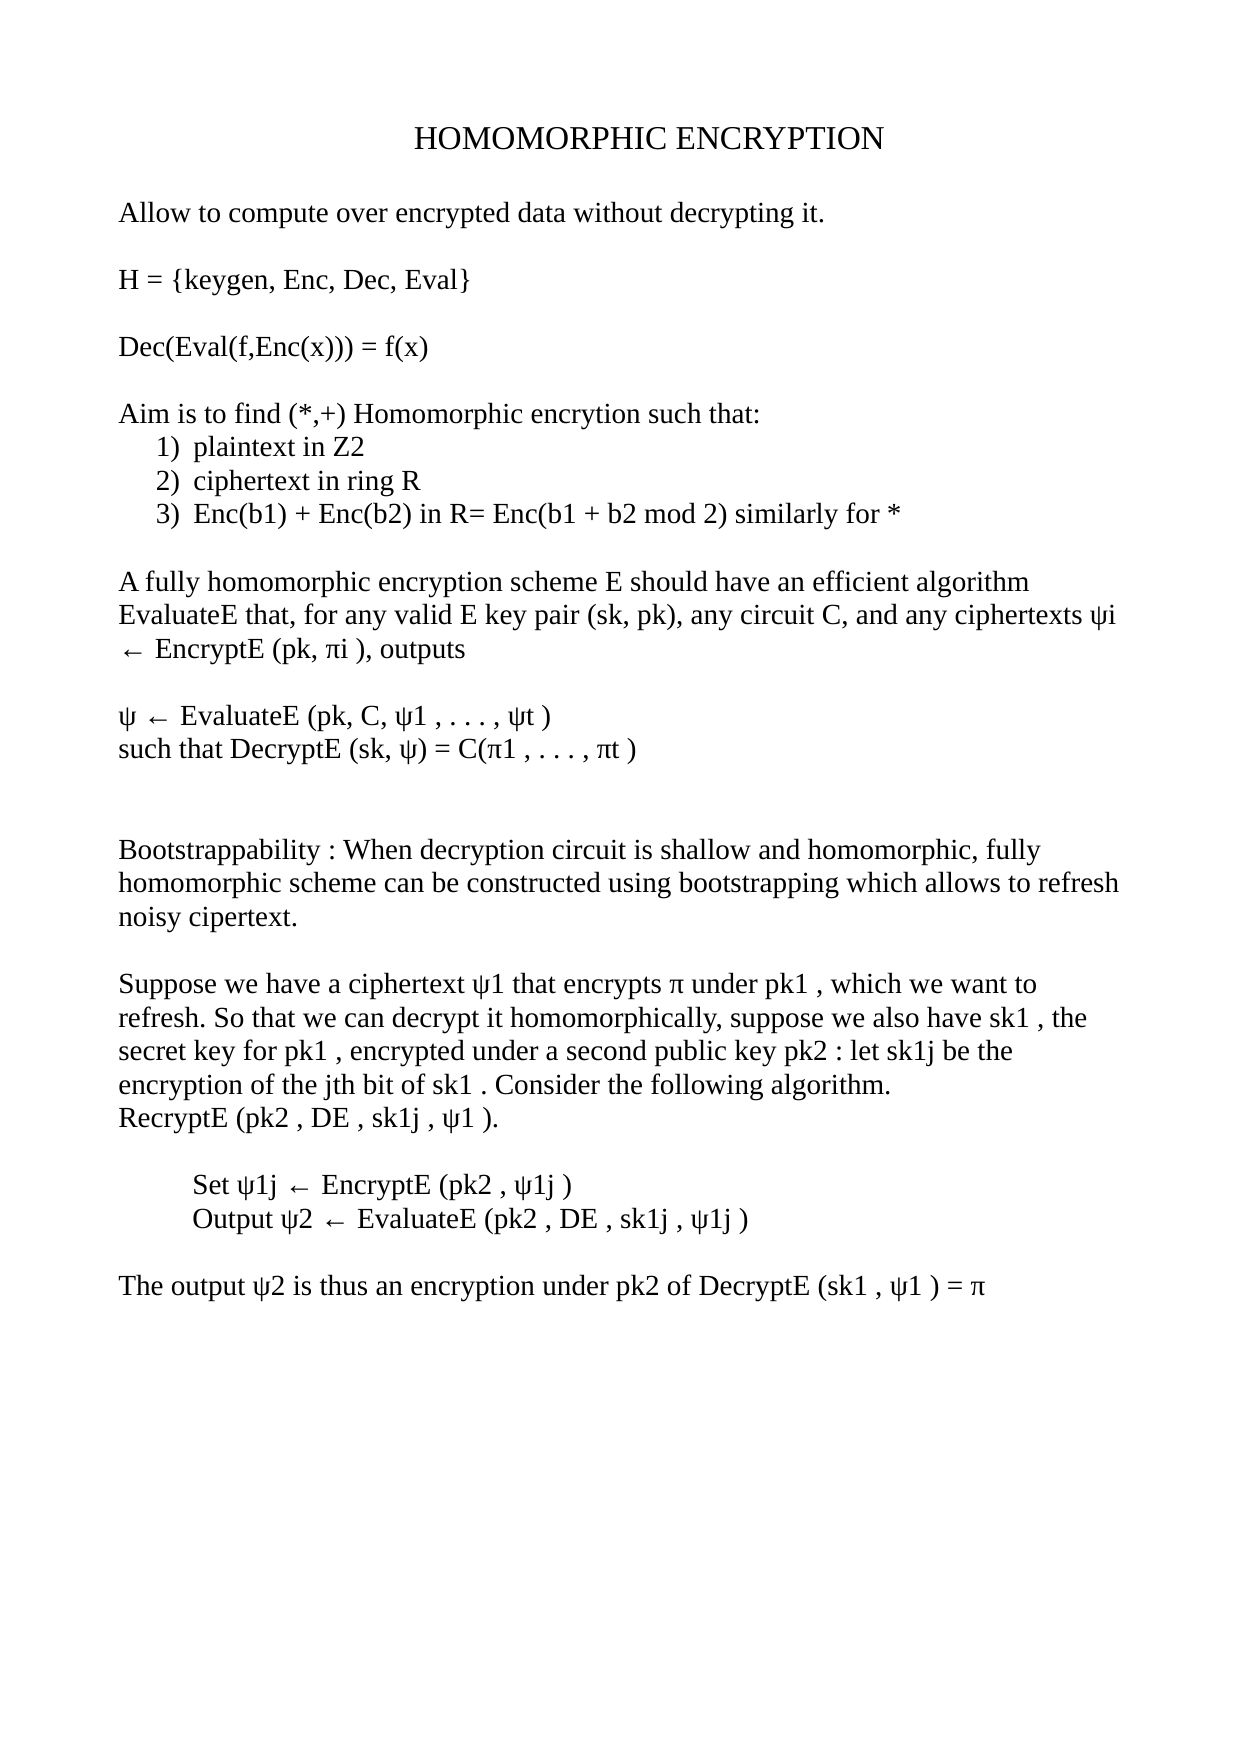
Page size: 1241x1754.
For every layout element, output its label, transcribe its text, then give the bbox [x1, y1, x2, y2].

text secret key for pk1 , encrypted under a second public key pk2 : let sk1j be the encryption of the jth bit of sk1 . Consider the following algorithm. [118, 1033, 1122, 1100]
list ciphertext in ring R [156, 463, 1122, 497]
text Bootstrappability : When decryption circuit is shallow and homomorphic, fully homomorphic scheme can be constructed using bootstrapping which allows to refresh noisy cipertext. [118, 832, 1122, 933]
text ψ ← EvaluateE (pk, C, ψ1 , . . . , ψt ) [118, 698, 1122, 731]
text The output ψ2 is thus an encryption under pk2 of DecryptE (sk1 , ψ1 ) = π [118, 1268, 1122, 1302]
text A fully homomorphic encryption scheme E should have an efficient algorithm EvaluateE that, for any valid E key pair (sk, pk), any circuit C, and any ciphertexts ψi ← EncryptE (pk, πi ), outputs [118, 564, 1122, 664]
text RecryptE (pk2 , DE , sk1j , ψ1 ). [118, 1100, 1122, 1134]
text Dec(Eval(f,Enc(x))) = f(x) [118, 329, 1122, 362]
text Aim is to find (*,+) Homomorphic encrytion such that: [118, 396, 1122, 429]
text H = {keygen, Enc, Dec, Eval} [118, 262, 1122, 295]
list plaintext in Z2 [156, 429, 1122, 463]
text such that DecryptE (sk, ψ) = C(π1 , . . . , πt ) [118, 731, 1122, 765]
text Allow to compute over encrypted data without decrypting it. [118, 195, 1122, 228]
list Enc(b1) + Enc(b2) in R= Enc(b1 + b2 mod 2) similarly for * [156, 497, 1122, 530]
text HOMOMORPHIC ENCRYPTION [118, 118, 1122, 156]
text Set ψ1j ← EncryptE (pk2 , ψ1j ) [118, 1167, 1122, 1201]
text Output ψ2 ← EvaluateE (pk2 , DE , sk1j , ψ1j ) [118, 1201, 1122, 1234]
text Suppose we have a ciphertext ψ1 that encrypts π under pk1 , which we want to refresh. So that we can decrypt it homomorphically, suppose we also have sk1 , the [118, 966, 1122, 1033]
